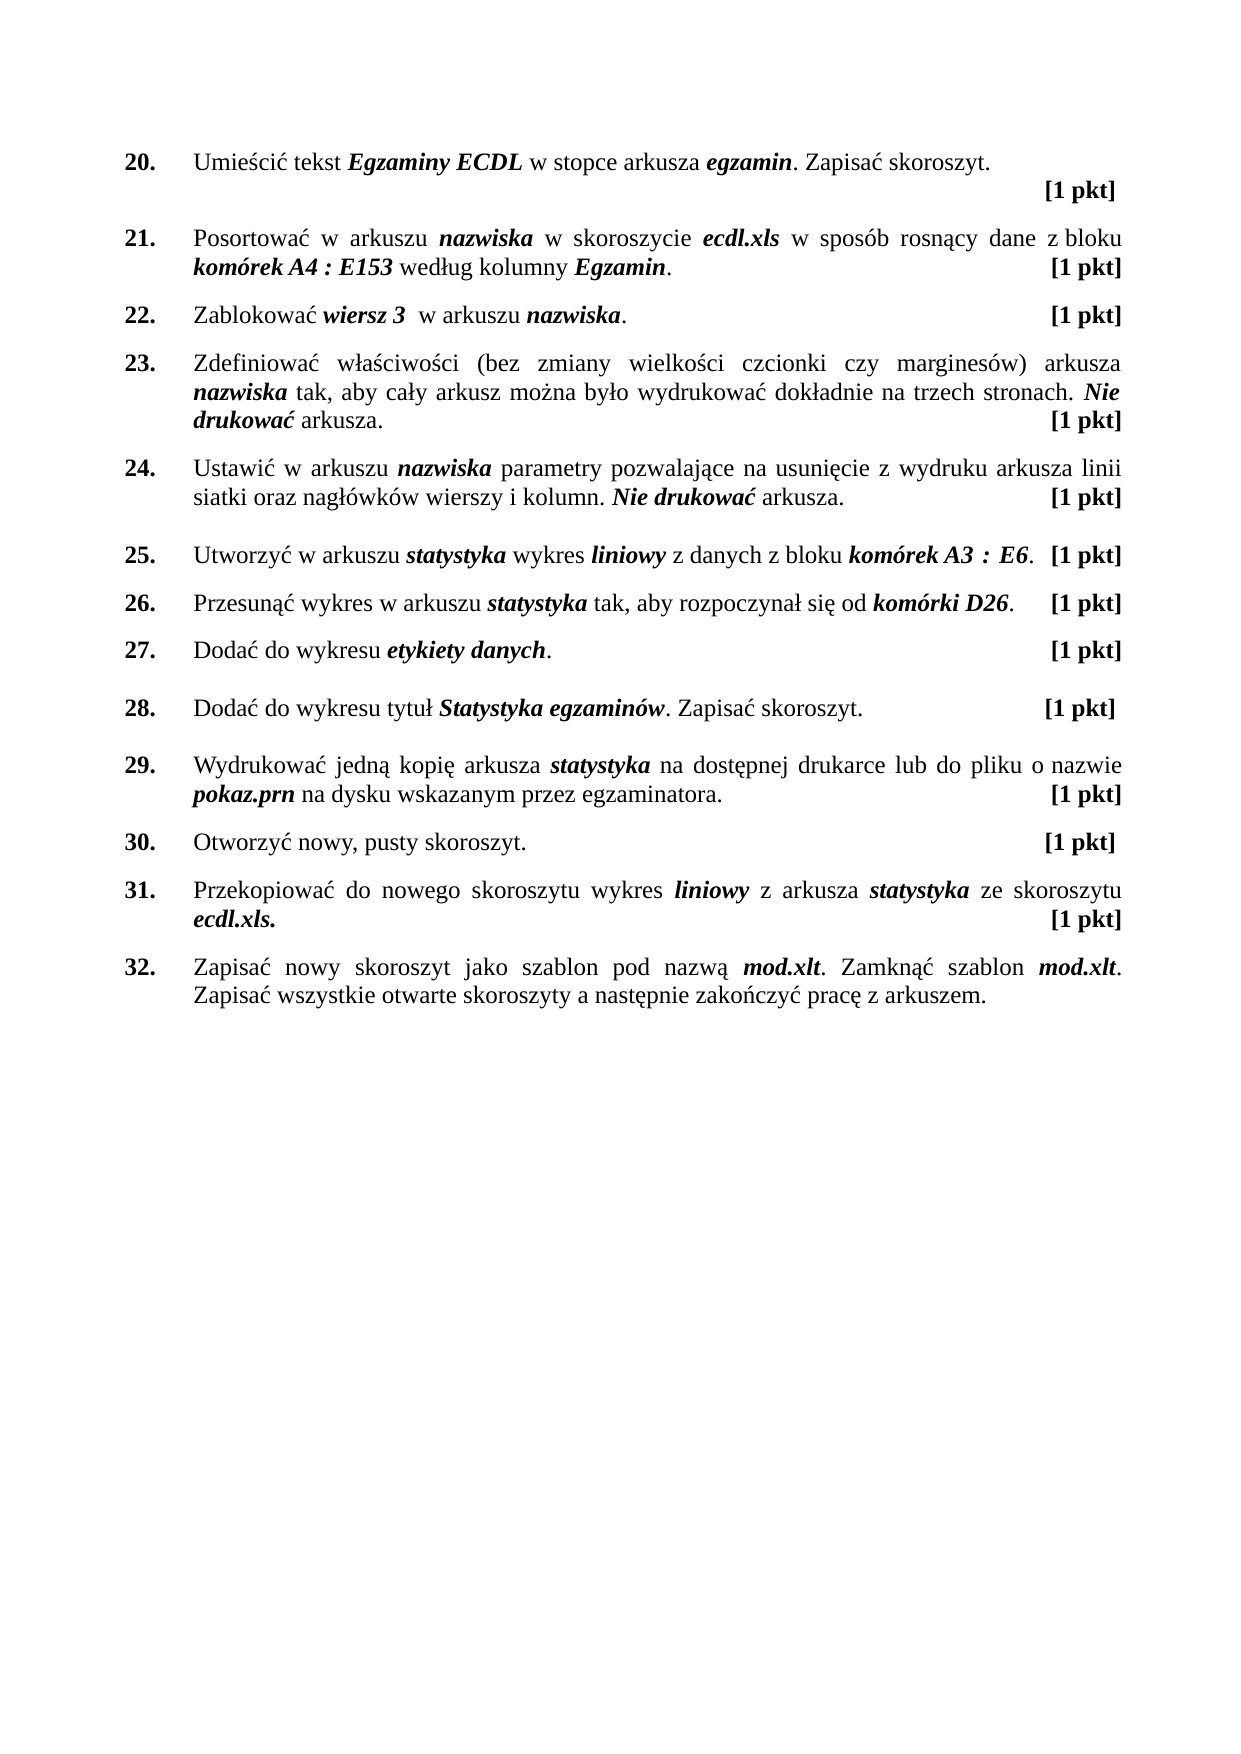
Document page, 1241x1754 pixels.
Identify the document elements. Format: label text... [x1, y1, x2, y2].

list Zapisać nowy skoroszyt jako szablon pod nazwą mod.xlt. Zamknąć szablon mod.xlt. Zapisać wszystkie otwarte skoroszyty a następnie zakończyć pracę z arkuszem. [156, 952, 1122, 1009]
list Dodać do wykresu tytuł Statystyka egzaminów. Zapisać skoroszyt. [1 pkt] [156, 693, 1122, 722]
list Umieścić tekst Egzaminy ECDL w stopce arkusza egzamin. Zapisać skoroszyt. [1 pkt] [156, 147, 1122, 204]
list Przekopiować do nowego skoroszytu wykres liniowy z arkusza statystyka ze skoroszytu ecdl.xls. [1 pkt] [156, 875, 1122, 933]
list Dodać do wykresu etykiety danych. [1 pkt] [156, 636, 1122, 664]
list Otworzyć nowy, pusty skoroszyt. [1 pkt] [156, 827, 1122, 856]
list Wydrukować jedną kopię arkusza statystyka na dostępnej drukarce lub do pliku o nazwie pokaz.prn na dysku wskazanym przez egzaminatora. [1 pkt] [156, 751, 1122, 808]
list Przesunąć wykres w arkuszu statystyka tak, aby rozpoczynał się od komórki D26. [1 pkt] [156, 588, 1122, 616]
list Zdefiniować właściwości (bez zmiany wielkości czcionki czy marginesów) arkusza nazwiska tak, aby cały arkusz można było wydrukować dokładnie na trzech stronach. Nie drukować arkusza. [1 pkt] [156, 348, 1122, 434]
list Utworzyć w arkuszu statystyka wykres liniowy z danych z bloku komórek A3 : E6. [1 pkt] [156, 540, 1122, 568]
list Zablokować wiersz 3 w arkuszu nazwiska. [1 pkt] [156, 300, 1122, 329]
list Posortować w arkuszu nazwiska w skoroszycie ecdl.xls w sposób rosnący dane z bloku komórek A4 : E153 według kolumny Egzamin. [1 pkt] [156, 223, 1122, 281]
list Ustawić w arkuszu nazwiska parametry pozwalające na usunięcie z wydruku arkusza linii siatki oraz nagłówków wierszy i kolumn. Nie drukować arkusza. [1 pkt] [156, 453, 1122, 511]
